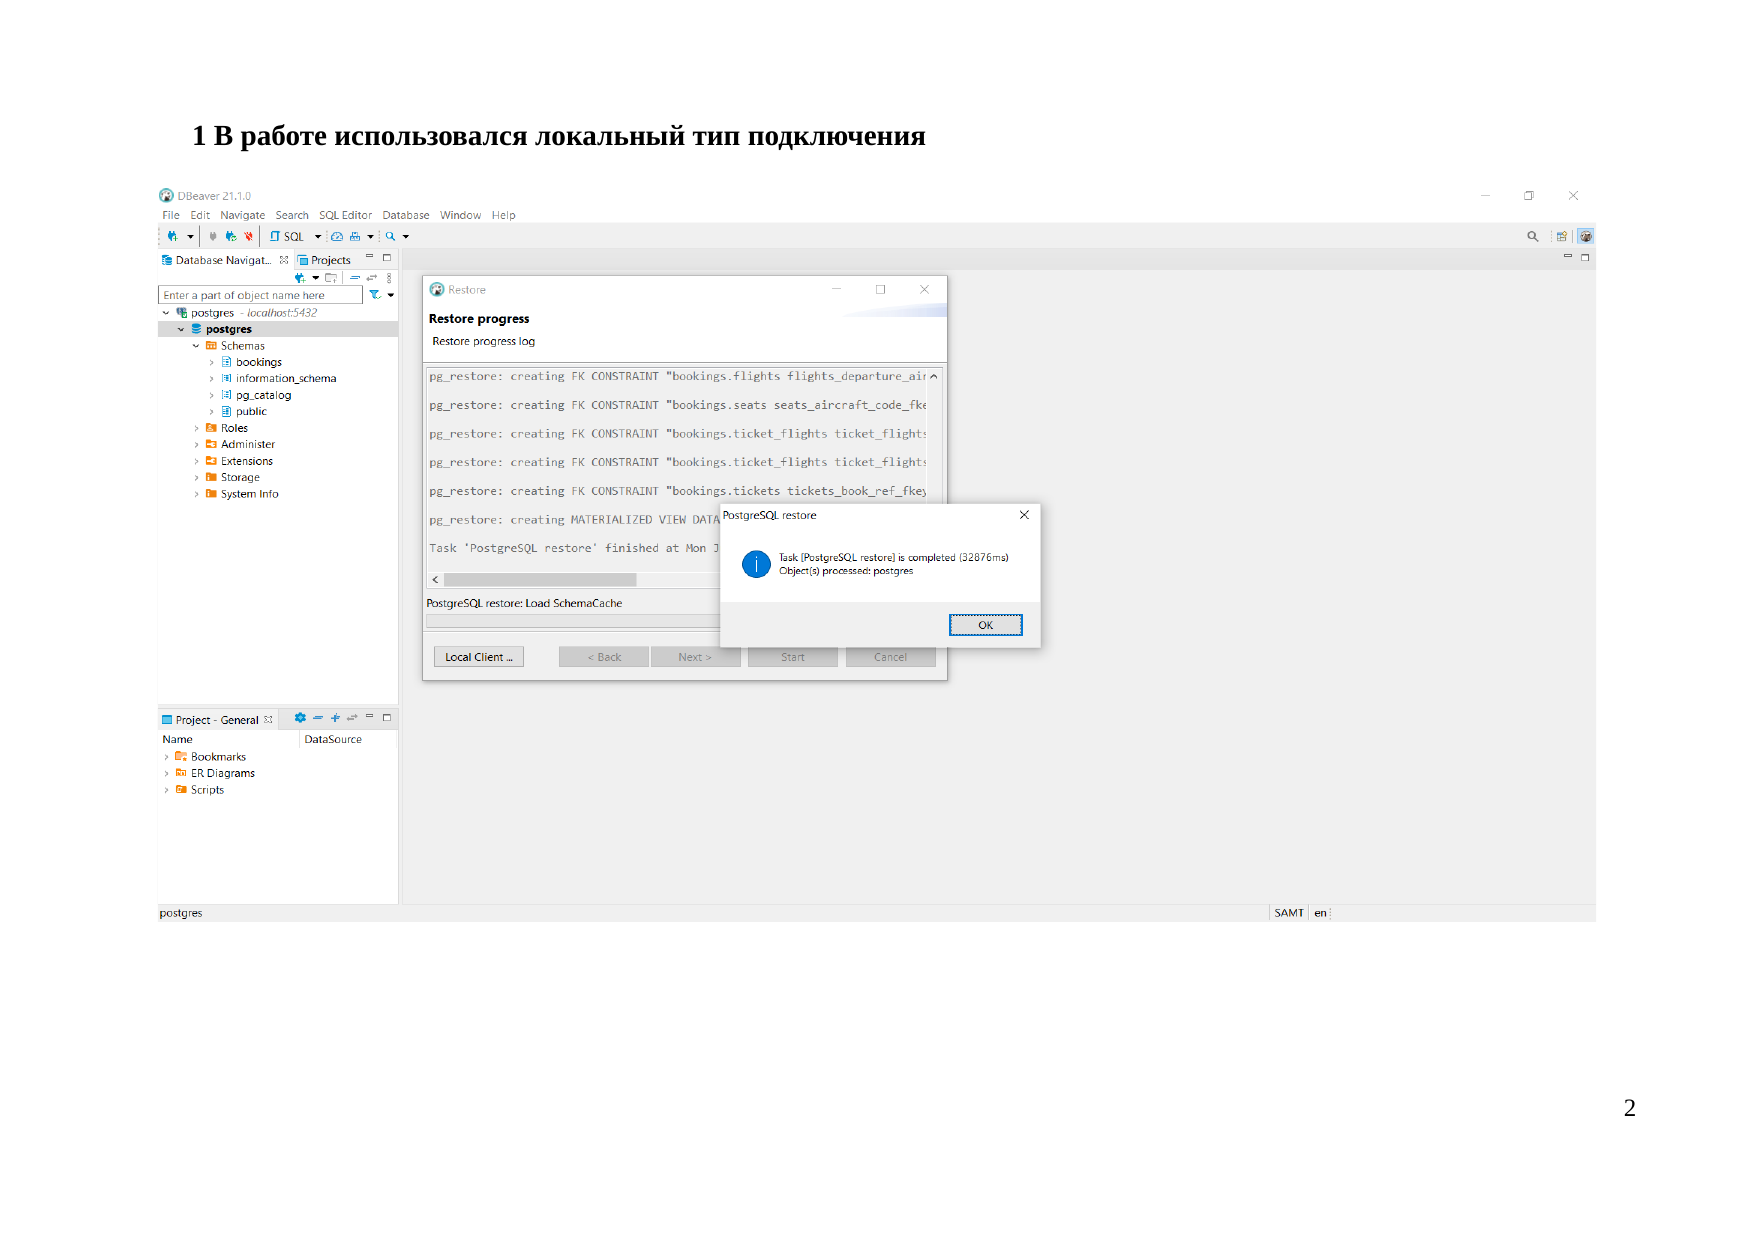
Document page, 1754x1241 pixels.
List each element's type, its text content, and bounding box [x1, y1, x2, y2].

picture [157, 185, 1597, 922]
list 1 В работе использовался локальный тип подключения [162, 118, 1636, 152]
